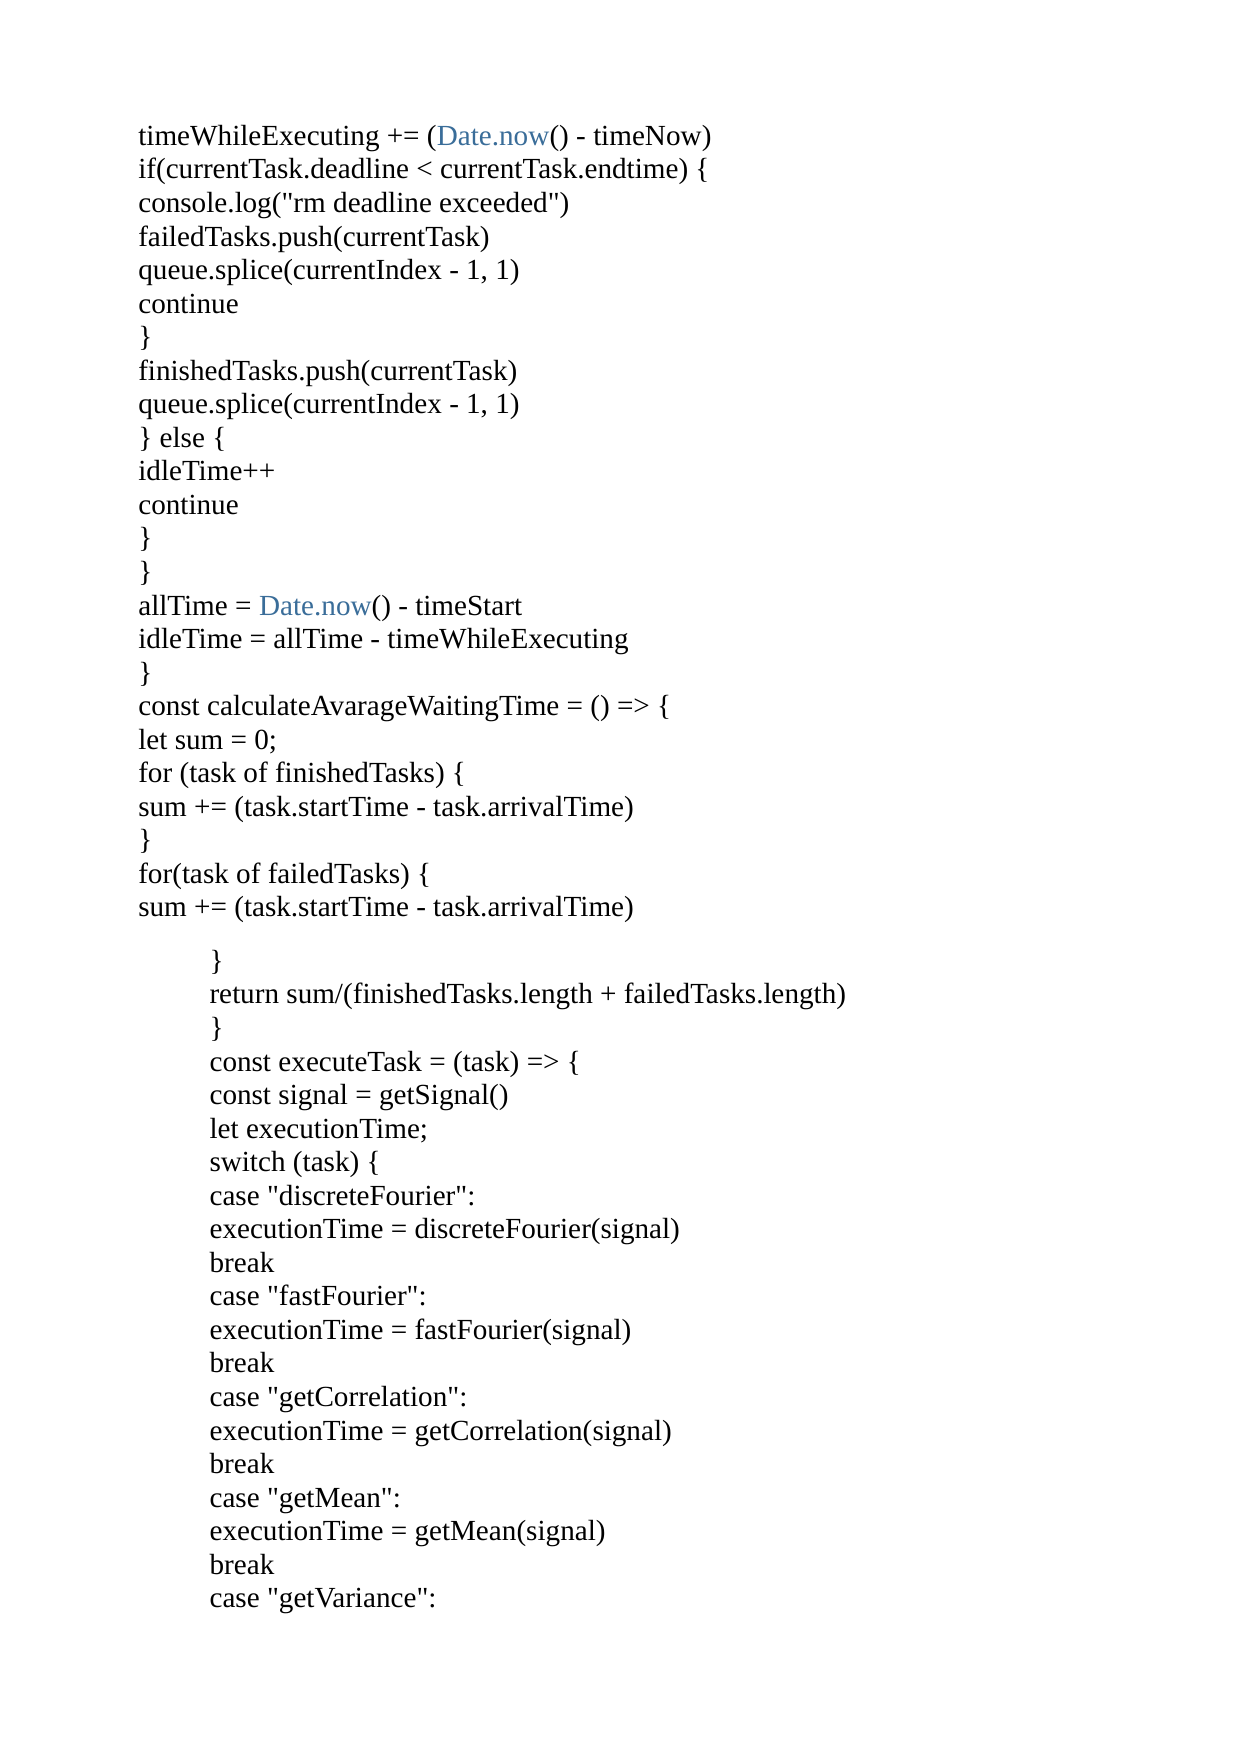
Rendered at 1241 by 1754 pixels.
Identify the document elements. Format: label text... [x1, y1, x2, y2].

text timeWhileExecuting += (Date.now() - timeNow) if(currentTask.deadline < currentTask.endtime) { console.log("rm deadline exceeded") failedTasks.push(currentTask) queue.splice(currentIndex - 1, 1) continue } finishedTasks.push(currentTask) queue.splice(currentIndex - 1, 1) } else { idleTime++ continue } } allTime = Date.now() - timeStart idleTime = allTime - timeWhileExecuting } const calculateAvarageWaitingTime = () => { let sum = 0; for (task of finishedTasks) { sum += (task.startTime - task.arrivalTime) } for(task of failedTasks) { sum += (task.startTime - task.arrivalTime) [138, 118, 1109, 923]
text } return sum/(finishedTasks.length + failedTasks.length) } const executeTask = (task) => { const signal = getSignal() let executionTime; switch (task) { case "discreteFourier": executionTime = discreteFourier(signal) break case "fastFourier": executionTime = fastFourier(signal) break case "getCorrelation": executionTime = getCorrelation(signal) break case "getMean": executionTime = getMean(signal) break case "getVariance": [209, 943, 1109, 1614]
